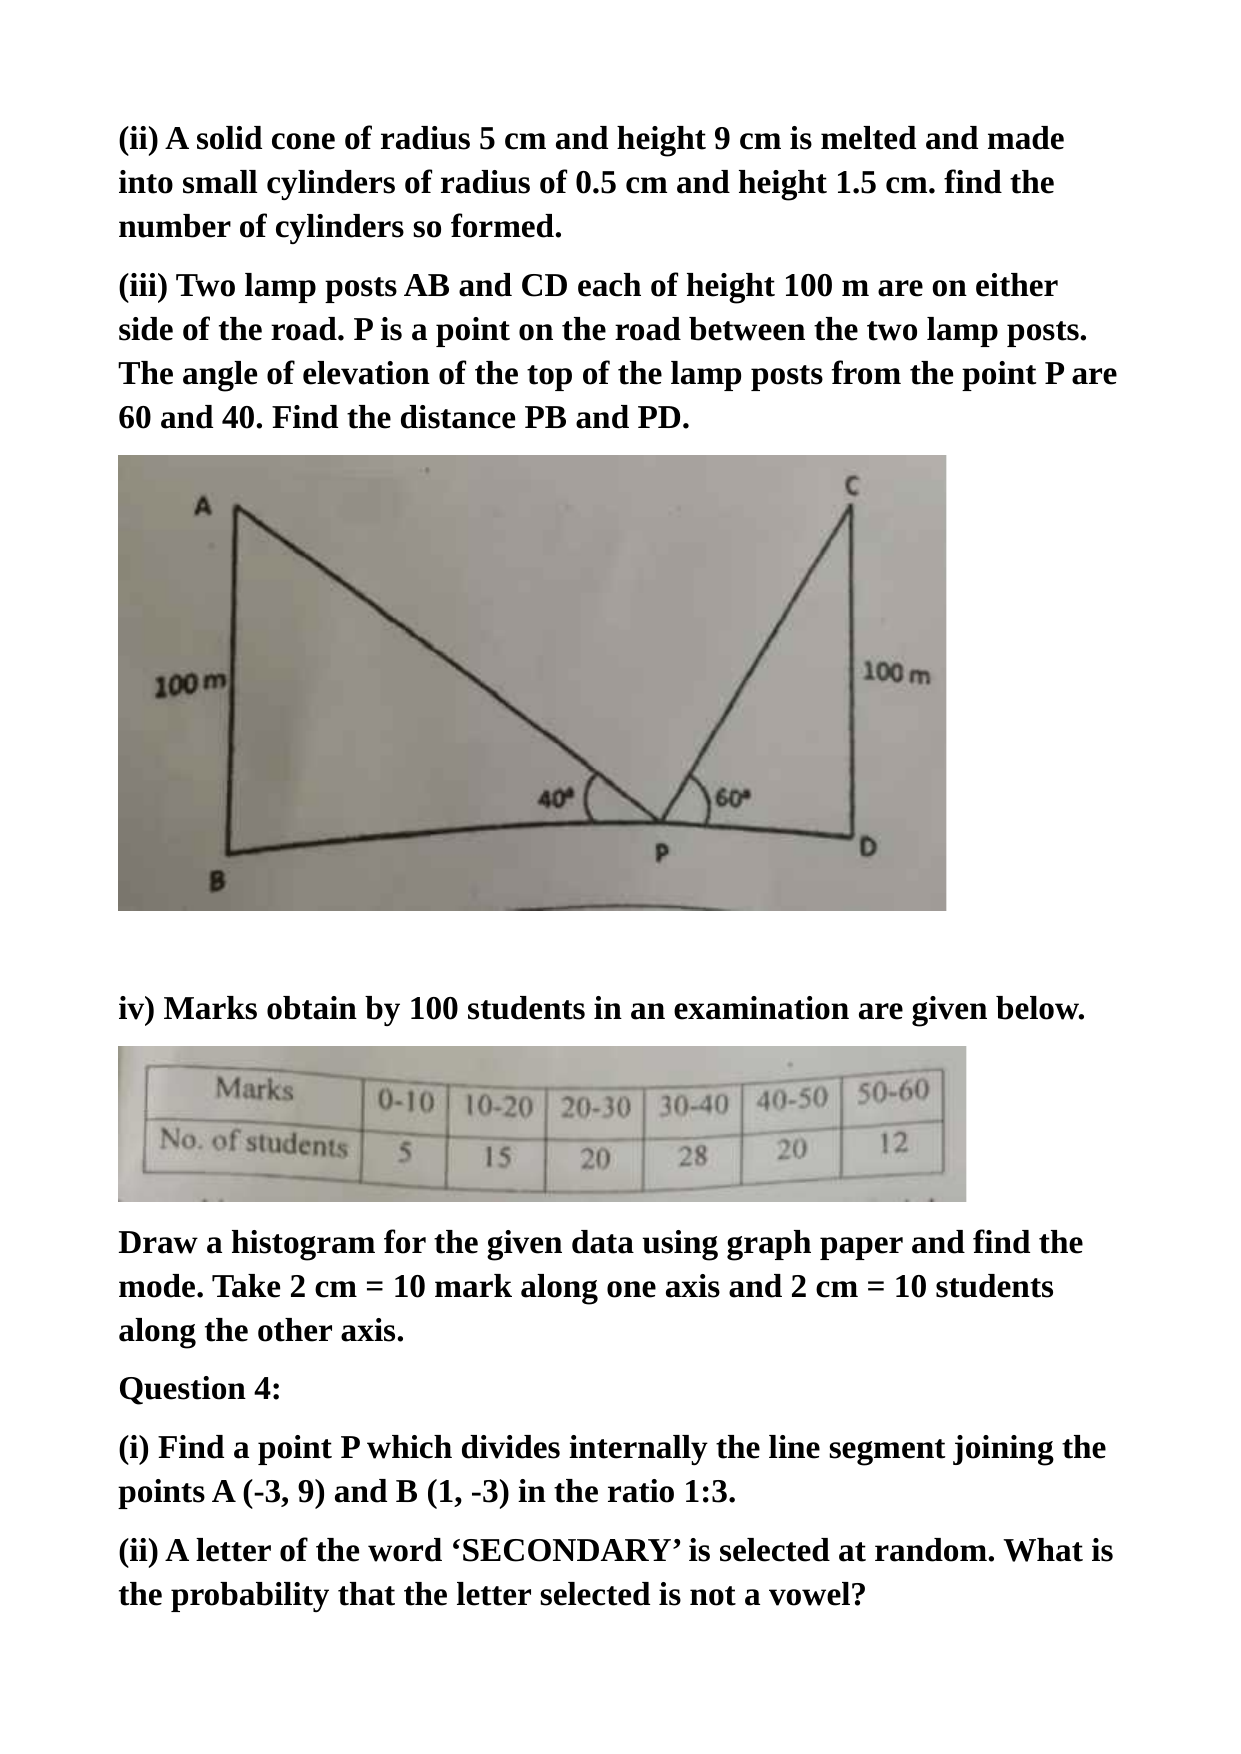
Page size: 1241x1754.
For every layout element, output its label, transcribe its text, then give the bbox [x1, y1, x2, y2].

text Question 4: [118, 1369, 1122, 1407]
text Draw a histogram for the given data using graph paper and find the mode. Take 2 cm = 10 mark along one axis and 2 cm = 10 students along the other axis. [118, 1222, 1122, 1348]
picture [118, 455, 947, 911]
text (ii) A solid cone of radius 5 cm and height 9 cm is melted and made into small cylinders of radius of 0.5 cm and height 1.5 cm. find the number of cylinders so formed. [118, 118, 1122, 244]
text (iii) Two lamp posts AB and CD each of height 100 m are on either side of the road. P is a point on the road between the two lamp posts. The angle of elevation of the top of the lamp posts from the point P are 60 and 40. Find the distance PB and PD. [118, 265, 1122, 435]
picture [118, 1046, 967, 1202]
text iv) Marks obtain by 100 students in an examination are given below. [118, 988, 1122, 1027]
text (i) Find a point P which divides internally the line segment joining the points A (-3, 9) and B (1, -3) in the ratio 1:3. [118, 1427, 1122, 1510]
text (ii) A letter of the word ‘SECONDARY’ is selected at random. What is the probability that the letter selected is not a vowel? [118, 1530, 1122, 1612]
